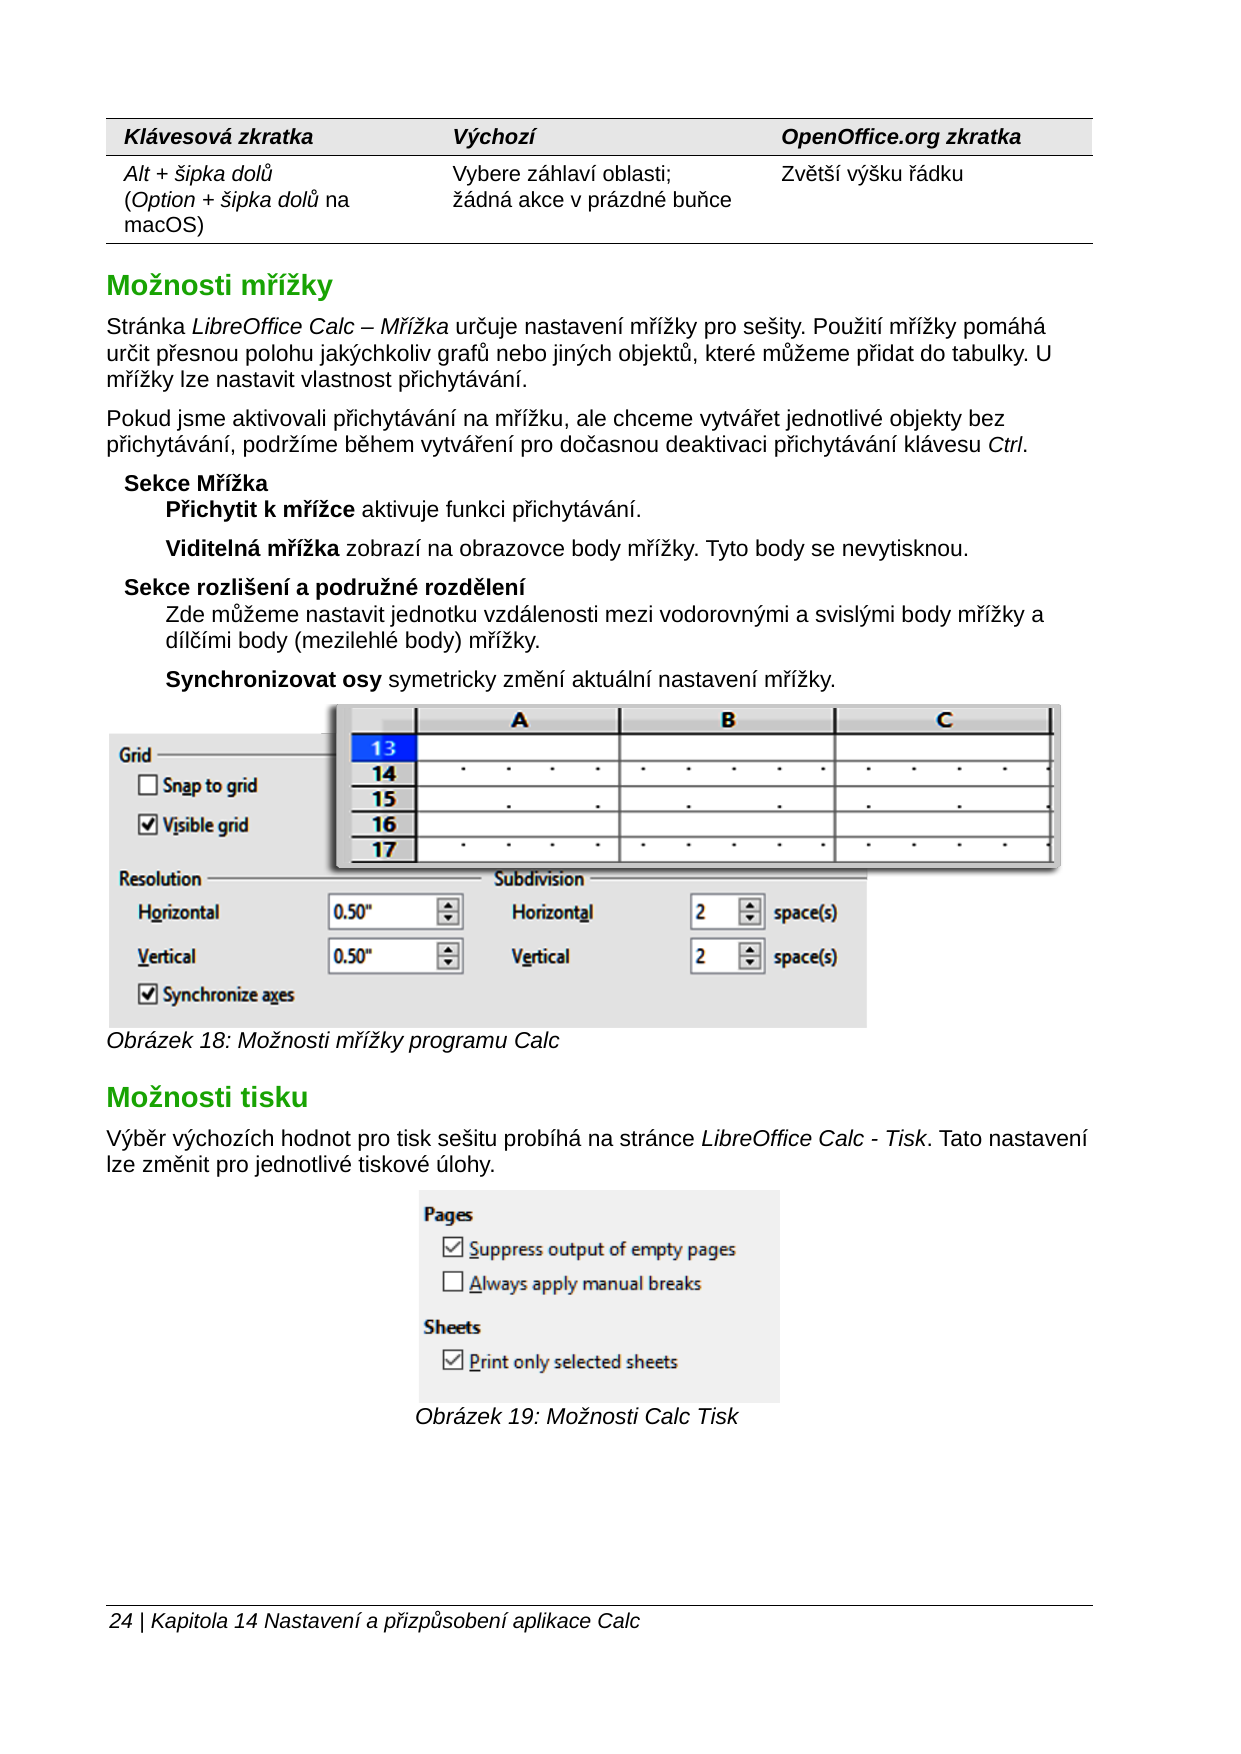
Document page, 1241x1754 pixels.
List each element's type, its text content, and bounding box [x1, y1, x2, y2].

text Sekce rozlišení a podružné rozdělení [124, 574, 1093, 601]
table_header Výchozí [435, 119, 764, 155]
text Obrázek 19: Možnosti Calc Tisk [415, 1190, 784, 1429]
table_cell Zvětší výšku řádku [764, 156, 1092, 243]
table_cell Vybere záhlaví oblasti; žádná akce v prázdné buňce [435, 156, 764, 243]
table_cell Alt + šipka dolů (Option + šipka dolů na macOS) [106, 156, 435, 243]
text Synchronizovat osy symetricky změní aktuální nastavení mřížky. [165, 666, 1093, 692]
table_header OpenOffice.org zkratka [764, 119, 1092, 155]
text Přichytit k mřížce aktivuje funkci přichytávání. [165, 496, 1093, 523]
text Výběr výchozích hodnot pro tisk sešitu probíhá na stránce LibreOffice Calc - Tisk. Tato nastavení lze změnit pro jednotlivé tiskové úlohy. [106, 1125, 1093, 1178]
picture [418, 1190, 780, 1403]
picture [109, 704, 1063, 1028]
subtitle Možnosti mřížky [106, 268, 1093, 302]
text Viditelná mřížka zobrazí na obrazovce body mřížky. Tyto body se nevytisknou. [165, 535, 1093, 562]
table_header Klávesová zkratka [106, 119, 435, 155]
text Obrázek 18: Možnosti mřížky programu Calc [106, 704, 1066, 1054]
text Sekce Mřížka [124, 470, 1093, 496]
text Pokud jsme aktivovali přichytávání na mřížku, ale chceme vytvářet jednotlivé objekty bez přichytávání, podržíme během vytváření pro dočasnou deaktivaci přichytávání klávesu Ctrl. [106, 405, 1093, 458]
subtitle Možnosti tisku [106, 1080, 1093, 1113]
text Zde můžeme nastavit jednotku vzdálenosti mezi vodorovnými a svislými body mřížky a dílčími body (mezilehlé body) mřížky. [165, 601, 1093, 653]
text Stránka LibreOffice Calc – Mřížka určuje nastavení mřížky pro sešity. Použití mřížky pomáhá určit přesnou polohu jakýchkoliv grafů nebo jiných objektů, které můžeme přidat do tabulky. U mřížky lze nastavit vlastnost přichytávání. [106, 313, 1093, 392]
